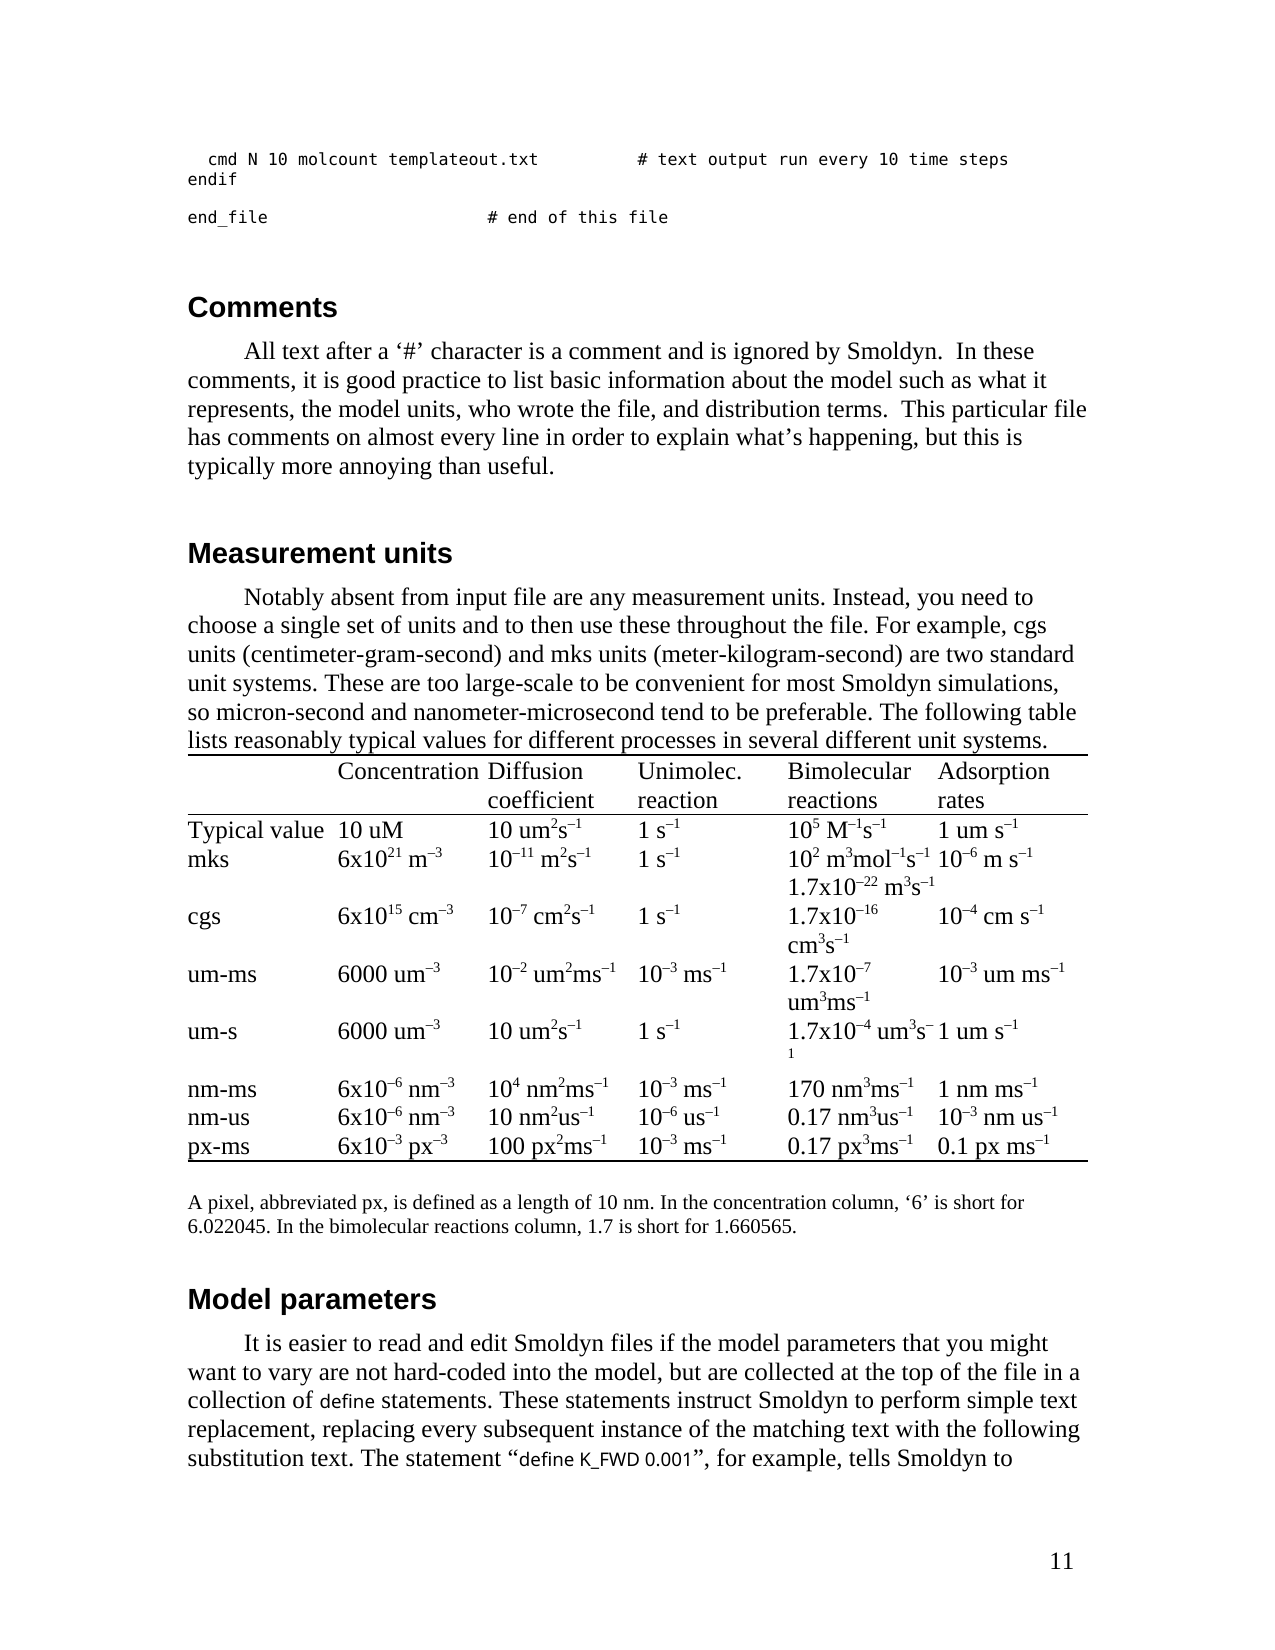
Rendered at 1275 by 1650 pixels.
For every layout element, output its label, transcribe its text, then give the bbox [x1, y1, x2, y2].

table_cell um-ms [188, 959, 337, 1016]
table_cell 1 um s–1 [938, 815, 1087, 844]
table_cell 1.7x10–7 um3ms–1 [788, 959, 937, 1016]
table_cell 170 nm3ms–1 [788, 1074, 937, 1102]
table_cell 10–3 ms–1 [638, 1131, 787, 1160]
text All text after a ‘#’ character is a comment and is ignored by Smoldyn. In these comments, it is good practice to list basic information about the model such as what it represents, the model units, who wrote the file, and distribution terms. This particular file has comments on almost every line in order to explain what’s happening, but this is typically more annoying than useful. [187, 336, 1087, 480]
table_cell 6x1021 m–3 [338, 844, 487, 872]
table_cell 105 M–1s–1 [788, 815, 937, 844]
table_cell 10 um2s–1 [488, 1016, 637, 1074]
table_cell um-s [188, 1016, 337, 1074]
table_header Bimolecular reactions [788, 756, 937, 813]
table_header Concentration [338, 756, 487, 813]
table_cell [638, 873, 787, 901]
table_cell 1 um s–1 [938, 1016, 1087, 1074]
table_cell 104 nm2ms–1 [488, 1074, 637, 1102]
subtitle Model parameters [187, 1282, 1087, 1315]
table_cell mks [188, 844, 337, 872]
table_cell 1.7x10–16 cm3s–1 [788, 901, 937, 959]
table_cell 1.7x10–22 m3s–1 [788, 873, 937, 901]
table_cell [938, 873, 1087, 901]
table_cell 100 px2ms–1 [488, 1131, 637, 1160]
table_cell 6000 um–3 [338, 1016, 487, 1074]
table_cell 0.17 nm3us–1 [788, 1103, 937, 1131]
table_cell 10–3 nm us–1 [938, 1103, 1087, 1131]
table_cell 1.7x10–4 um3s–1 [788, 1016, 937, 1074]
table_cell 6x10–6 nm–3 [338, 1103, 487, 1131]
table_cell 10–4 cm s–1 [938, 901, 1087, 959]
table_cell px-ms [188, 1131, 337, 1160]
table_cell nm-ms [188, 1074, 337, 1102]
table_cell 10–6 us–1 [638, 1103, 787, 1131]
table_cell 10–3 ms–1 [638, 959, 787, 1016]
table_cell 10–11 m2s–1 [488, 844, 637, 872]
table_cell cgs [188, 901, 337, 959]
table_cell [488, 873, 637, 901]
table_cell 10–2 um2ms–1 [488, 959, 637, 1016]
table_cell 10–3 ms–1 [638, 1074, 787, 1102]
text It is easier to read and edit Smoldyn files if the model parameters that you might want to vary are not hard-coded into the model, but are collected at the top of the file in a collection of define statements. These statements instruct Smoldyn to perform simple text replacement, replacing every subsequent instance of the matching text with the following substitution text. The statement “define K_FWD 0.001”, for example, tells Smoldyn to [187, 1328, 1087, 1472]
subtitle Comments [187, 290, 1087, 324]
table_cell 10–3 um ms–1 [938, 959, 1087, 1016]
table_cell [338, 873, 487, 901]
table_cell 1 s–1 [638, 844, 787, 872]
table_cell 6x10–3 px–3 [338, 1131, 487, 1160]
table_cell 1 s–1 [638, 815, 787, 844]
table_header [188, 756, 337, 813]
table_cell 1 nm ms–1 [938, 1074, 1087, 1102]
table_header Diffusion coefficient [488, 756, 637, 813]
table_cell 10 uM [338, 815, 487, 844]
table_cell [188, 873, 337, 901]
table_cell 0.17 px3ms–1 [788, 1131, 937, 1160]
table_header Adsorption rates [938, 756, 1087, 813]
table_cell Typical value [188, 815, 337, 844]
text endif [187, 169, 1087, 189]
table_cell nm-us [188, 1103, 337, 1131]
subtitle Measurement units [187, 536, 1087, 569]
text end_file # end of this file [187, 208, 1087, 227]
table_cell 6x10–6 nm–3 [338, 1074, 487, 1102]
table_cell 10–6 m s–1 [938, 844, 1087, 872]
table_cell 1 s–1 [638, 901, 787, 959]
text Notably absent from input file are any measurement units. Instead, you need to choose a single set of units and to then use these throughout the file. For example, cgs units (centimeter-gram-second) and mks units (meter-kilogram-second) are two standard unit systems. These are too large-scale to be convenient for most Smoldyn simulations, so micron-second and nanometer-microsecond tend to be preferable. The following table lists reasonably typical values for different processes in several different unit systems. [187, 582, 1087, 754]
table_cell 10–7 cm2s–1 [488, 901, 637, 959]
table_cell 0.1 px ms–1 [938, 1131, 1087, 1160]
table_cell 6000 um–3 [338, 959, 487, 1016]
table_header Unimolec. reaction [638, 756, 787, 813]
table_cell 6x1015 cm–3 [338, 901, 487, 959]
text cmd N 10 molcount templateout.txt # text output run every 10 time steps [187, 150, 1087, 169]
text A pixel, abbreviated px, is defined as a length of 10 nm. In the concentration column, ‘6’ is short for 6.022045. In the bimolecular reactions column, 1.7 is short for 1.660565. [187, 1190, 1087, 1238]
table_cell 10 nm2us–1 [488, 1103, 637, 1131]
table_cell 1 s–1 [638, 1016, 787, 1074]
table_cell 10 um2s–1 [488, 815, 637, 844]
table_cell 102 m3mol–1s–1 [788, 844, 937, 872]
